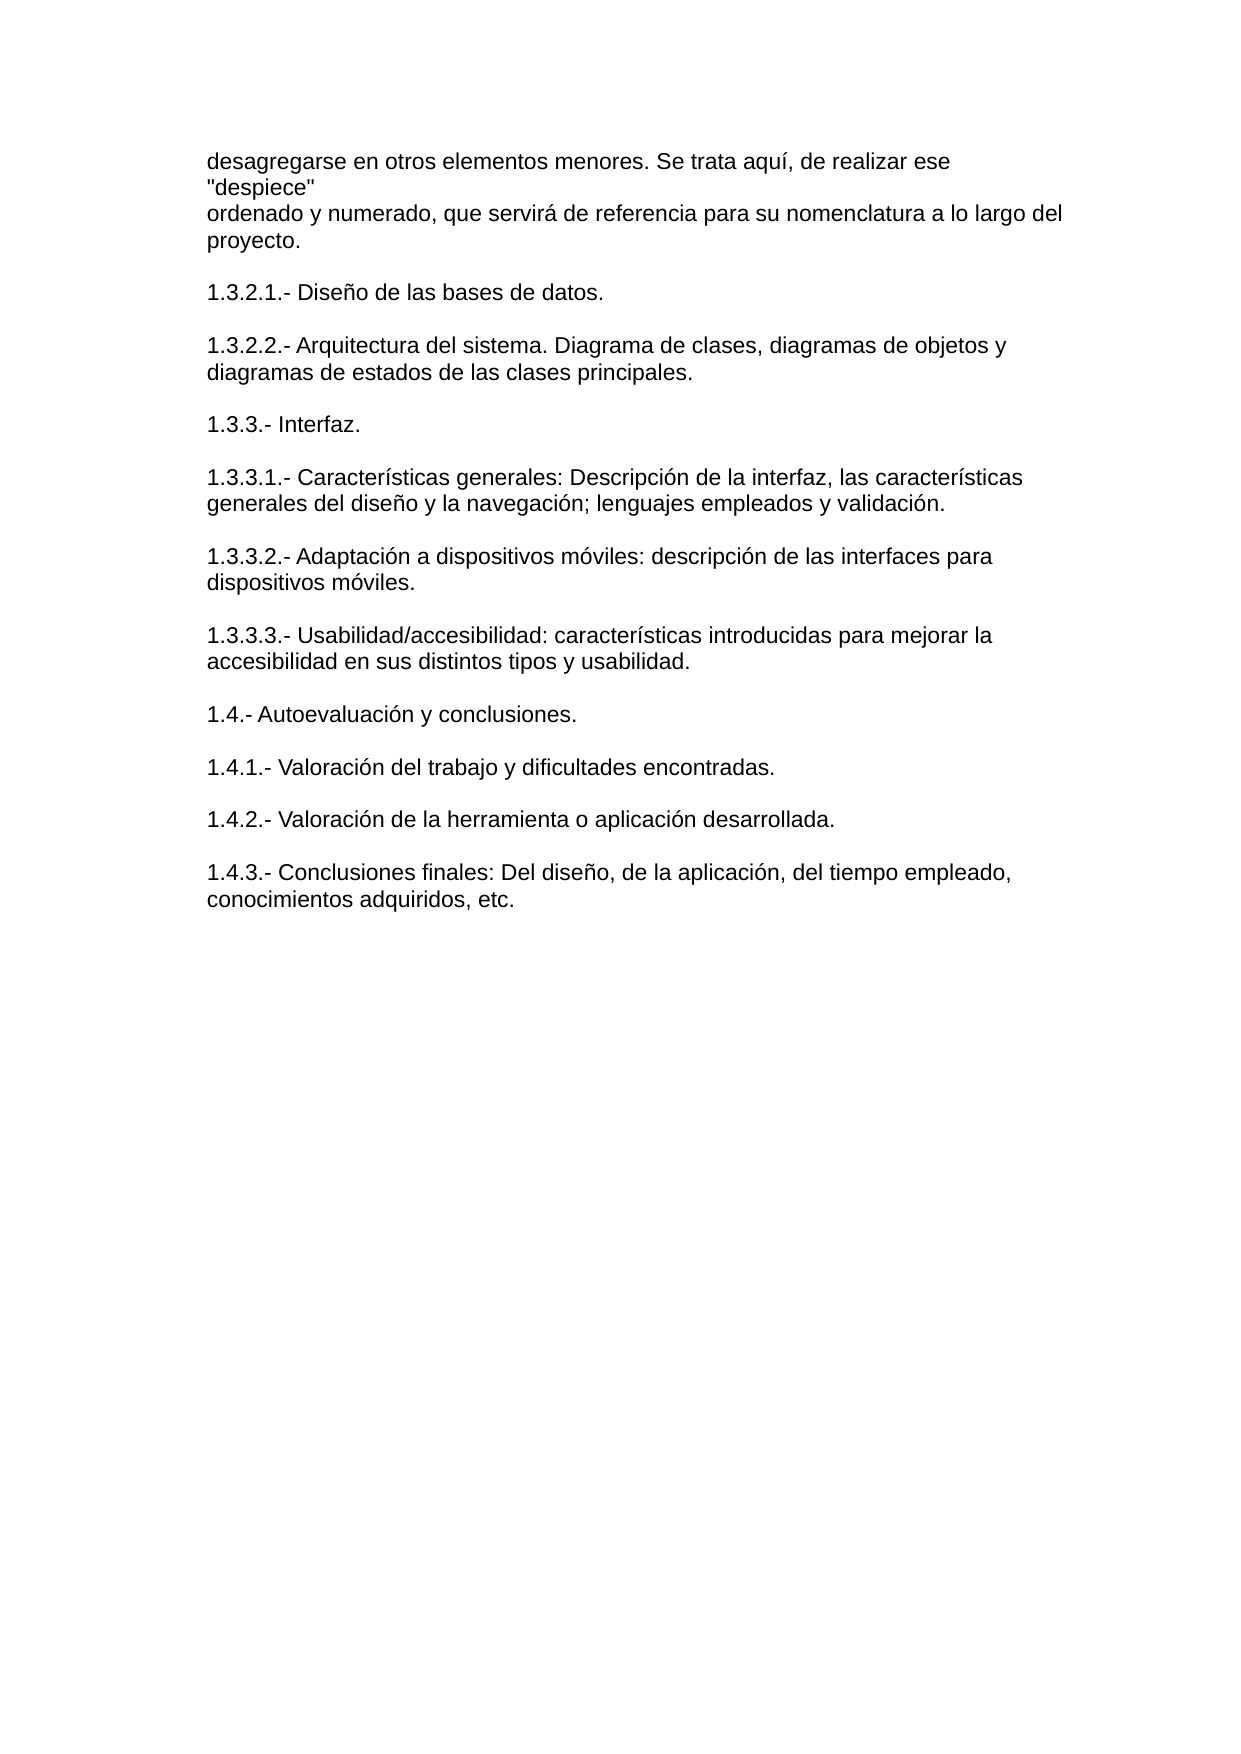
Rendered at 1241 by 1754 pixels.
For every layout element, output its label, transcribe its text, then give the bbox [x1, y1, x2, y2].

text 1.4.2.- Valoración de la herramienta o aplicación desarrollada. [207, 806, 1063, 833]
text proyecto. [207, 227, 1063, 253]
text 1.4.3.- Conclusiones finales: Del diseño, de la aplicación, del tiempo empleado, [207, 859, 1063, 886]
text 1.3.3.- Interfaz. [207, 411, 1063, 437]
text 1.3.3.1.- Características generales: Descripción de la interfaz, las características [207, 464, 1063, 490]
text accesibilidad en sus distintos tipos y usabilidad. [207, 648, 1063, 675]
text 1.4.- Autoevaluación y conclusiones. [207, 701, 1063, 727]
text 1.3.2.2.- Arquitectura del sistema. Diagrama de clases, diagramas de objetos y [207, 332, 1063, 358]
text 1.4.1.- Valoración del trabajo y dificultades encontradas. [207, 754, 1063, 780]
text 1.3.3.2.- Adaptación a dispositivos móviles: descripción de las interfaces para [207, 543, 1063, 569]
text 1.3.2.1.- Diseño de las bases de datos. [207, 279, 1063, 306]
text generales del diseño y la navegación; lenguajes empleados y validación. [207, 490, 1063, 517]
text ordenado y numerado, que servirá de referencia para su nomenclatura a lo largo del [207, 200, 1063, 227]
text conocimientos adquiridos, etc. [207, 886, 1063, 912]
text 1.3.3.3.- Usabilidad/accesibilidad: características introducidas para mejorar la [207, 622, 1063, 648]
text dispositivos móviles. [207, 569, 1063, 596]
text desagregarse en otros elementos menores. Se trata aquí, de realizar ese "despiece" [207, 148, 1063, 200]
text diagramas de estados de las clases principales. [207, 358, 1063, 385]
